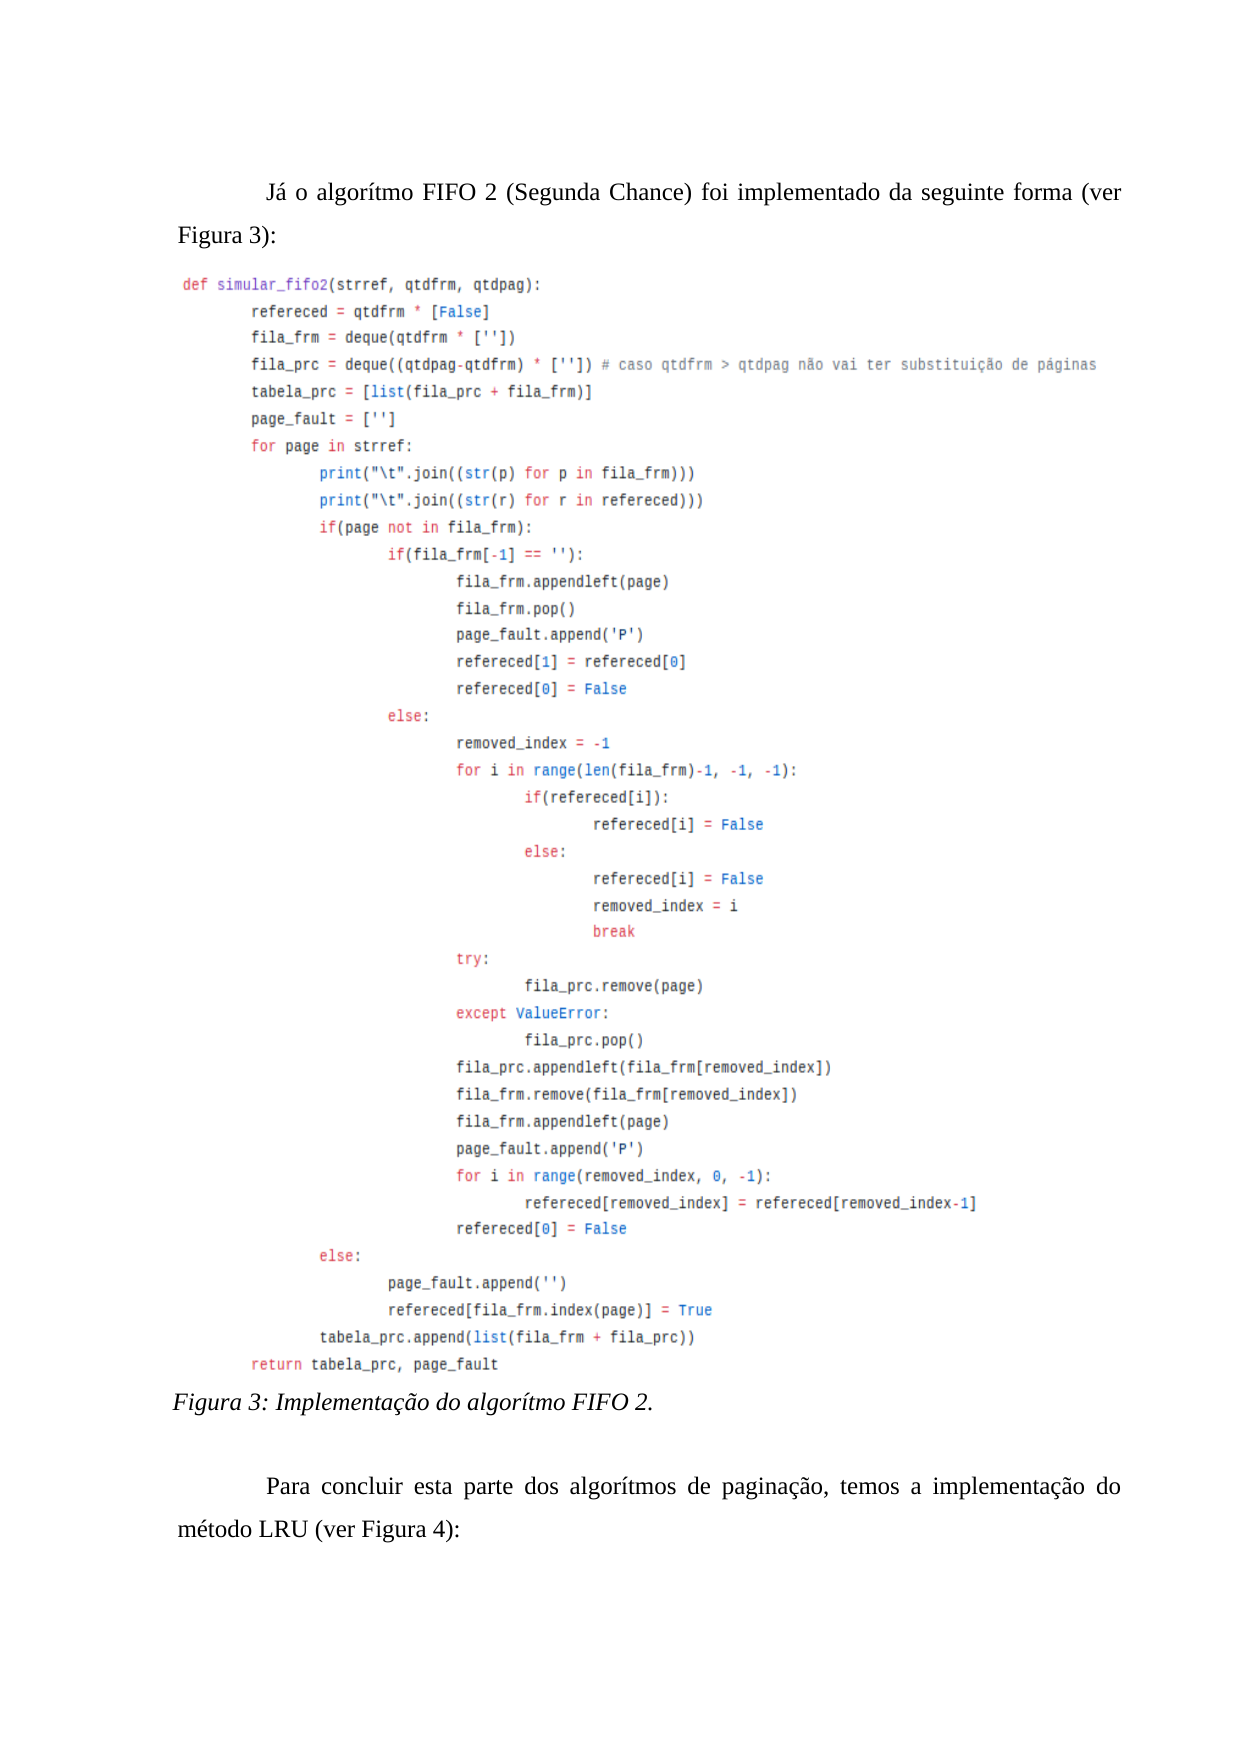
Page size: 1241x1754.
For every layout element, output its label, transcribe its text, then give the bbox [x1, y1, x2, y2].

picture [172, 263, 1118, 1388]
text Já o algorítmo FIFO 2 (Segunda Chance) foi implementado da seguinte forma (ver Figura 3): [177, 177, 1122, 249]
text Para concluir esta parte dos algorítmos de paginação, temos a implementação do método LRU (ver Figura 4): [172, 263, 1122, 1543]
text Figura 3: Implementação do algorítmo FIFO 2. [172, 1388, 1117, 1416]
